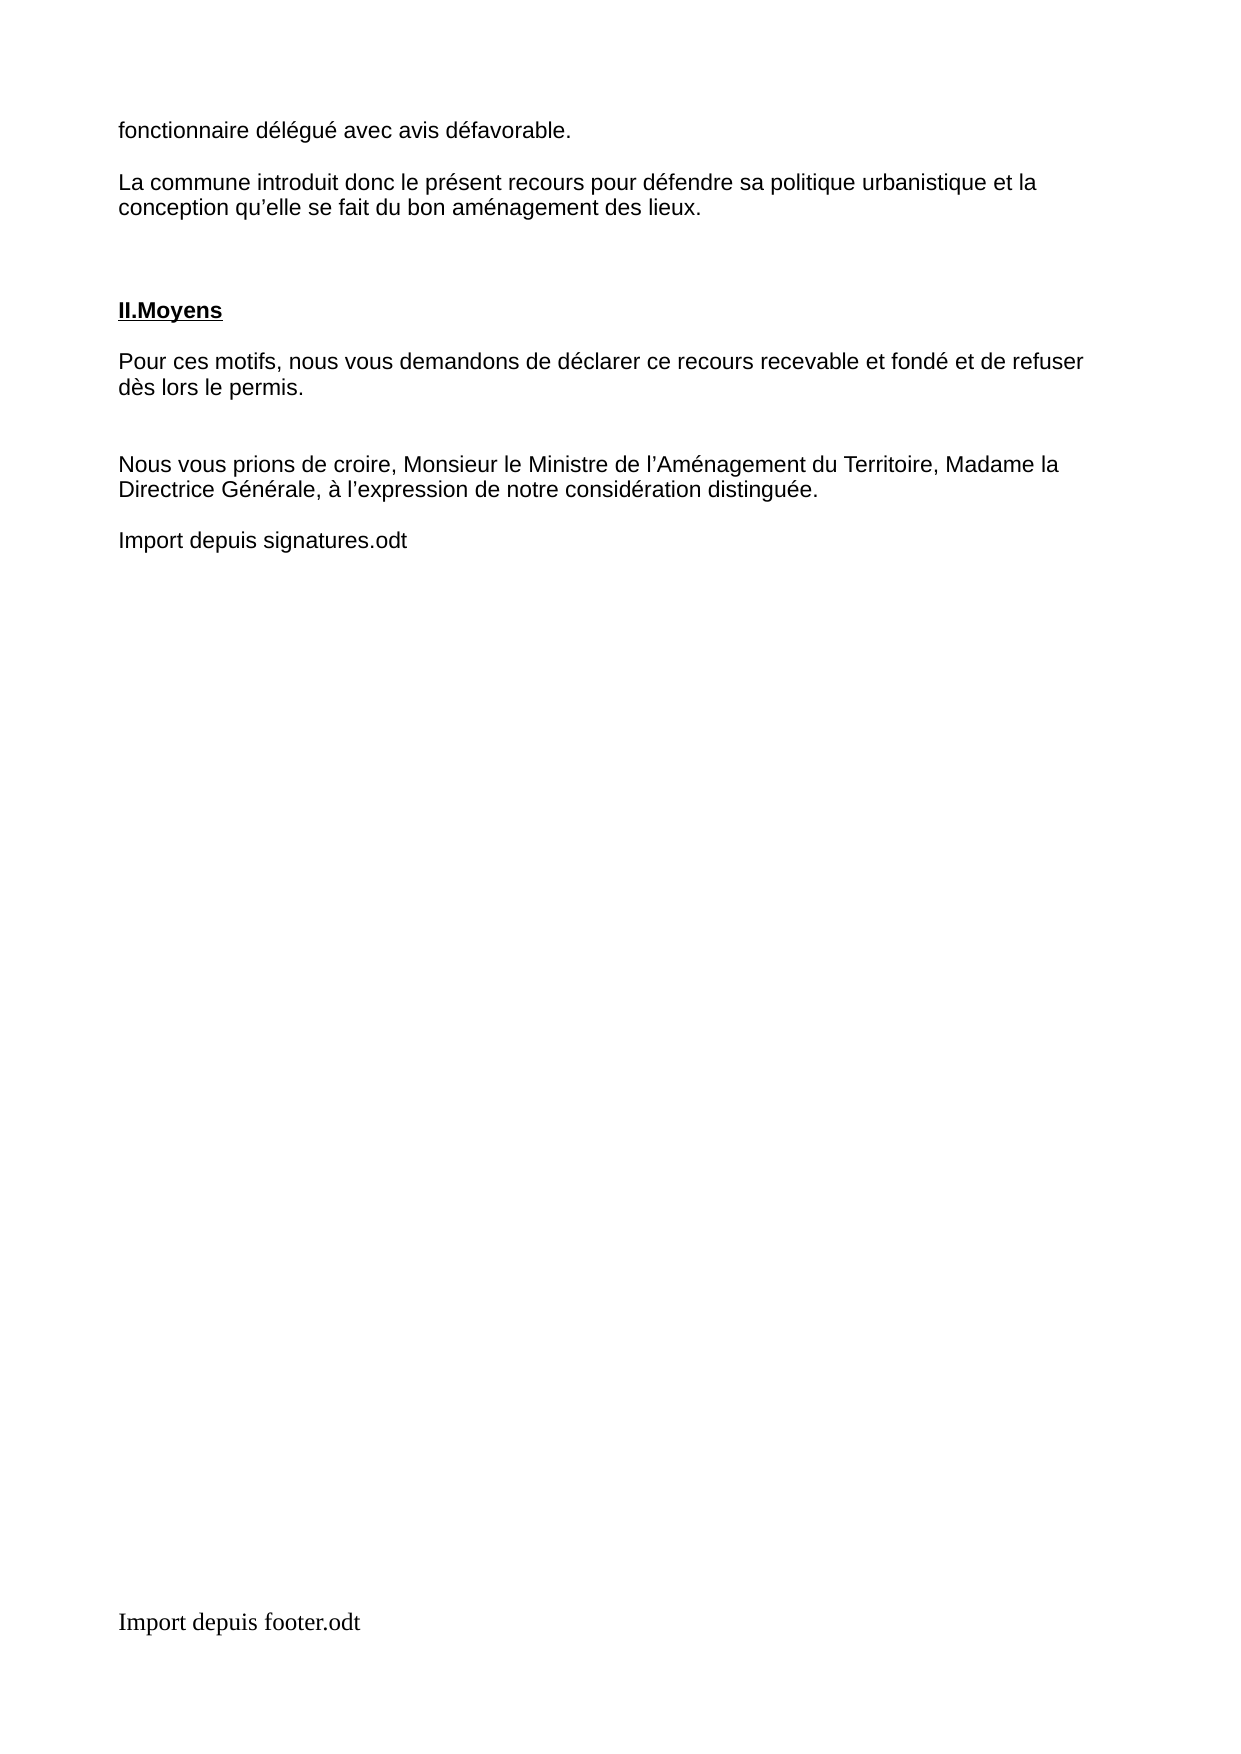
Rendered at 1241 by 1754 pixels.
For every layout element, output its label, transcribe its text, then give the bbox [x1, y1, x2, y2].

title II.Moyens [118, 297, 1122, 323]
text Import depuis signatures.odt [118, 528, 1122, 554]
text La commune introduit donc le présent recours pour défendre sa politique urbanistique et la conception qu’elle se fait du bon aménagement des lieux. [118, 169, 1122, 221]
text Nous vous prions de croire, Monsieur le Ministre de l’Aménagement du Territoire, Madame la Directrice Générale, à l’expression de notre considération distinguée. [118, 451, 1122, 502]
text fonctionnaire délégué avec avis défavorable. [118, 118, 1122, 144]
text Pour ces motifs, nous vous demandons de déclarer ce recours recevable et fondé et de refuser dès lors le permis. [118, 349, 1122, 400]
